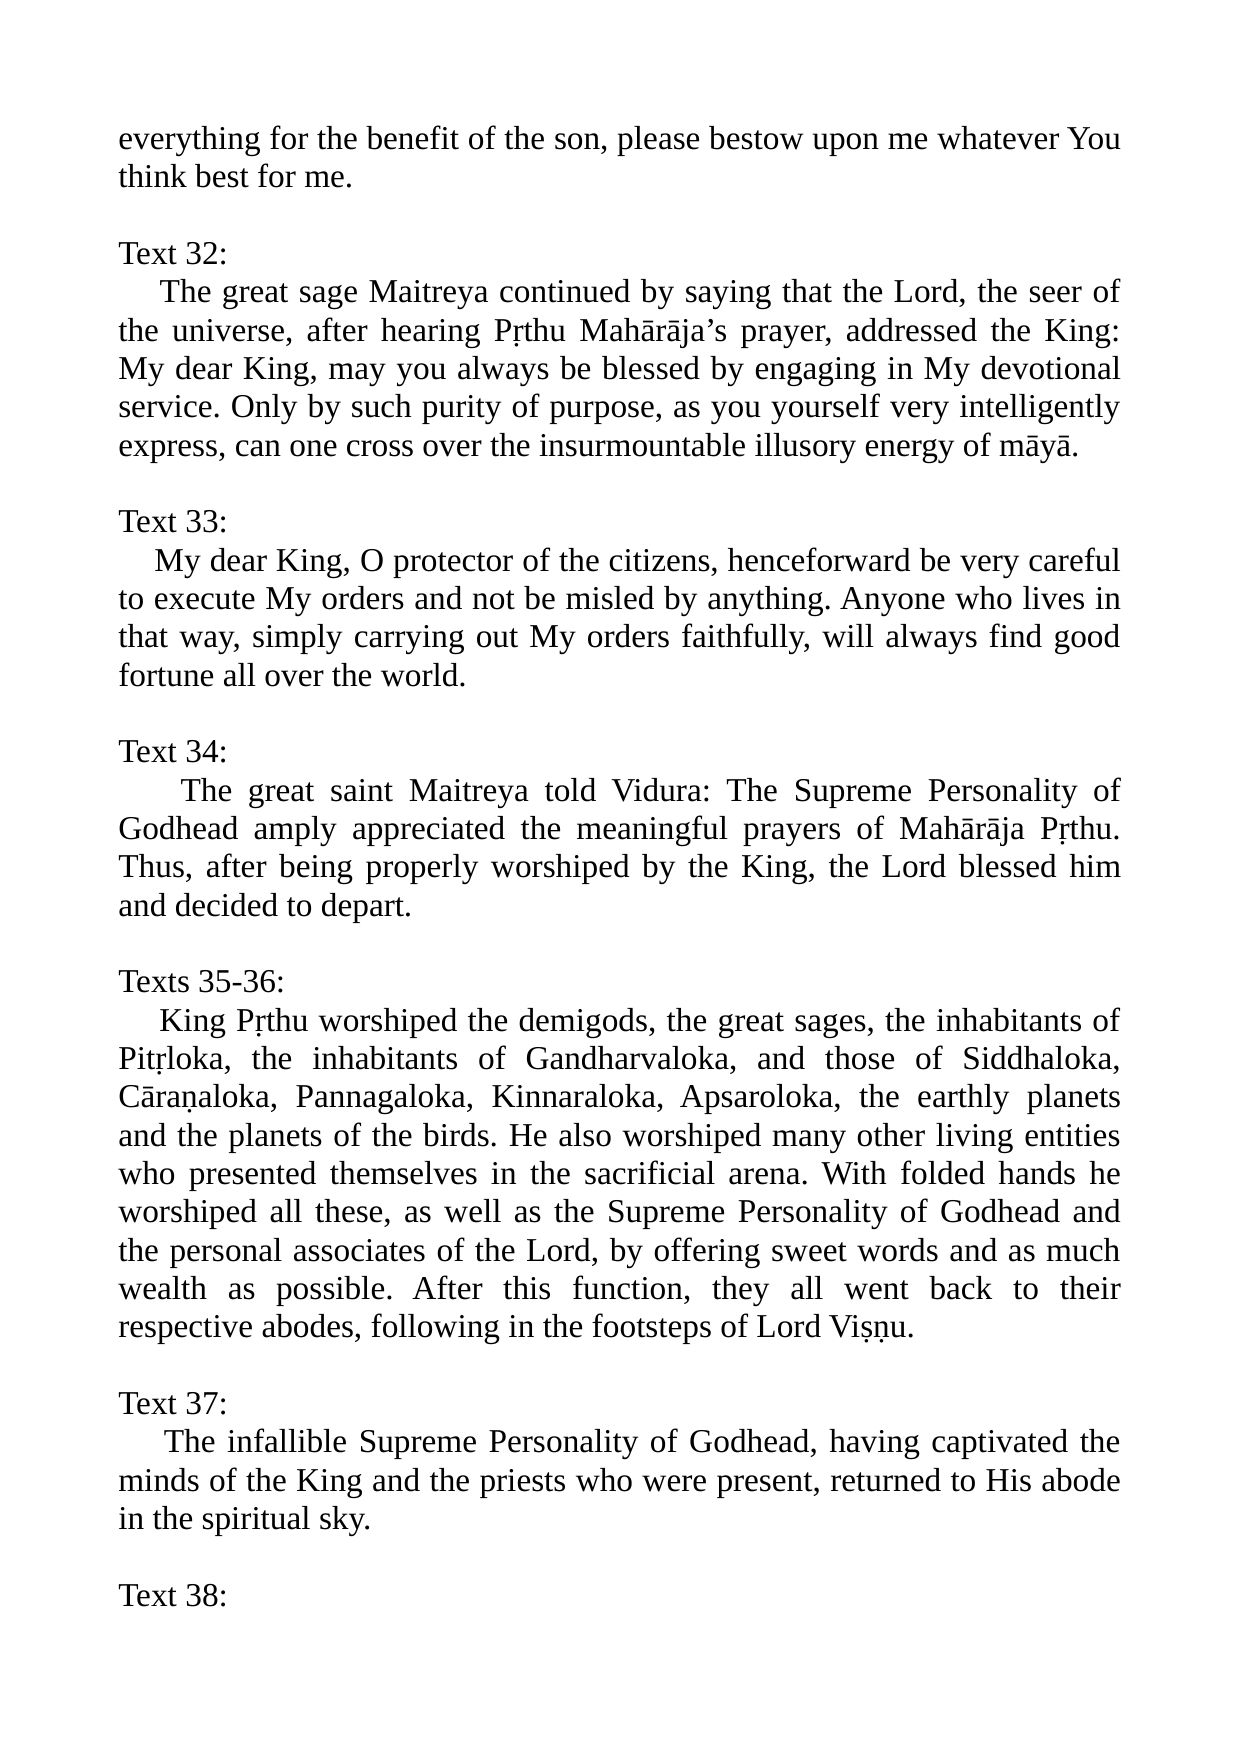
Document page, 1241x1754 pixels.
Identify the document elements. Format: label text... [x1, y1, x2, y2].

text Text 33: [118, 501, 1122, 540]
text Text 32: [118, 233, 1122, 271]
text King Pṛthu worshiped the demigods, the great sages, the inhabitants of Pitṛloka, the inhabitants of Gandharvaloka, and those of Siddhaloka, Cāraṇaloka, Pannagaloka, Kinnaraloka, Apsaroloka, the earthly planets and the planets of the birds. He also worshiped many other living entities who presented themselves in the sacrificial arena. With folded hands he worshiped all these, as well as the Supreme Personality of Godhead and the personal associates of the Lord, by offering sweet words and as much wealth as possible. After this function, they all went back to their respective abodes, following in the footsteps of Lord Viṣṇu. [118, 1000, 1122, 1345]
text The great sage Maitreya continued by saying that the Lord, the seer of the universe, after hearing Pṛthu Mahārāja’s prayer, addressed the King: My dear King, may you always be blessed by engaging in My devotional service. Only by such purity of purpose, as you yourself very intelligently express, can one cross over the insurmountable illusory energy of māyā. [118, 271, 1122, 463]
text Text 37: [118, 1383, 1122, 1421]
text everything for the benefit of the son, please bestow upon me whatever You think best for me. [118, 118, 1122, 195]
text Text 34: [118, 731, 1122, 770]
text My dear King, O protector of the citizens, henceforward be very careful to execute My orders and not be misled by anything. Anyone who lives in that way, simply carrying out My orders faithfully, will always find good fortune all over the world. [118, 540, 1122, 693]
text The great saint Maitreya told Vidura: The Supreme Personality of Godhead amply appreciated the meaningful prayers of Mahārāja Pṛthu. Thus, after being properly worshiped by the King, the Lord blessed him and decided to depart. [118, 770, 1122, 923]
text Texts 35-36: [118, 961, 1122, 1000]
text Text 38: [118, 1575, 1122, 1613]
text The infallible Supreme Personality of Godhead, having captivated the minds of the King and the priests who were present, returned to His abode in the spiritual sky. [118, 1421, 1122, 1536]
